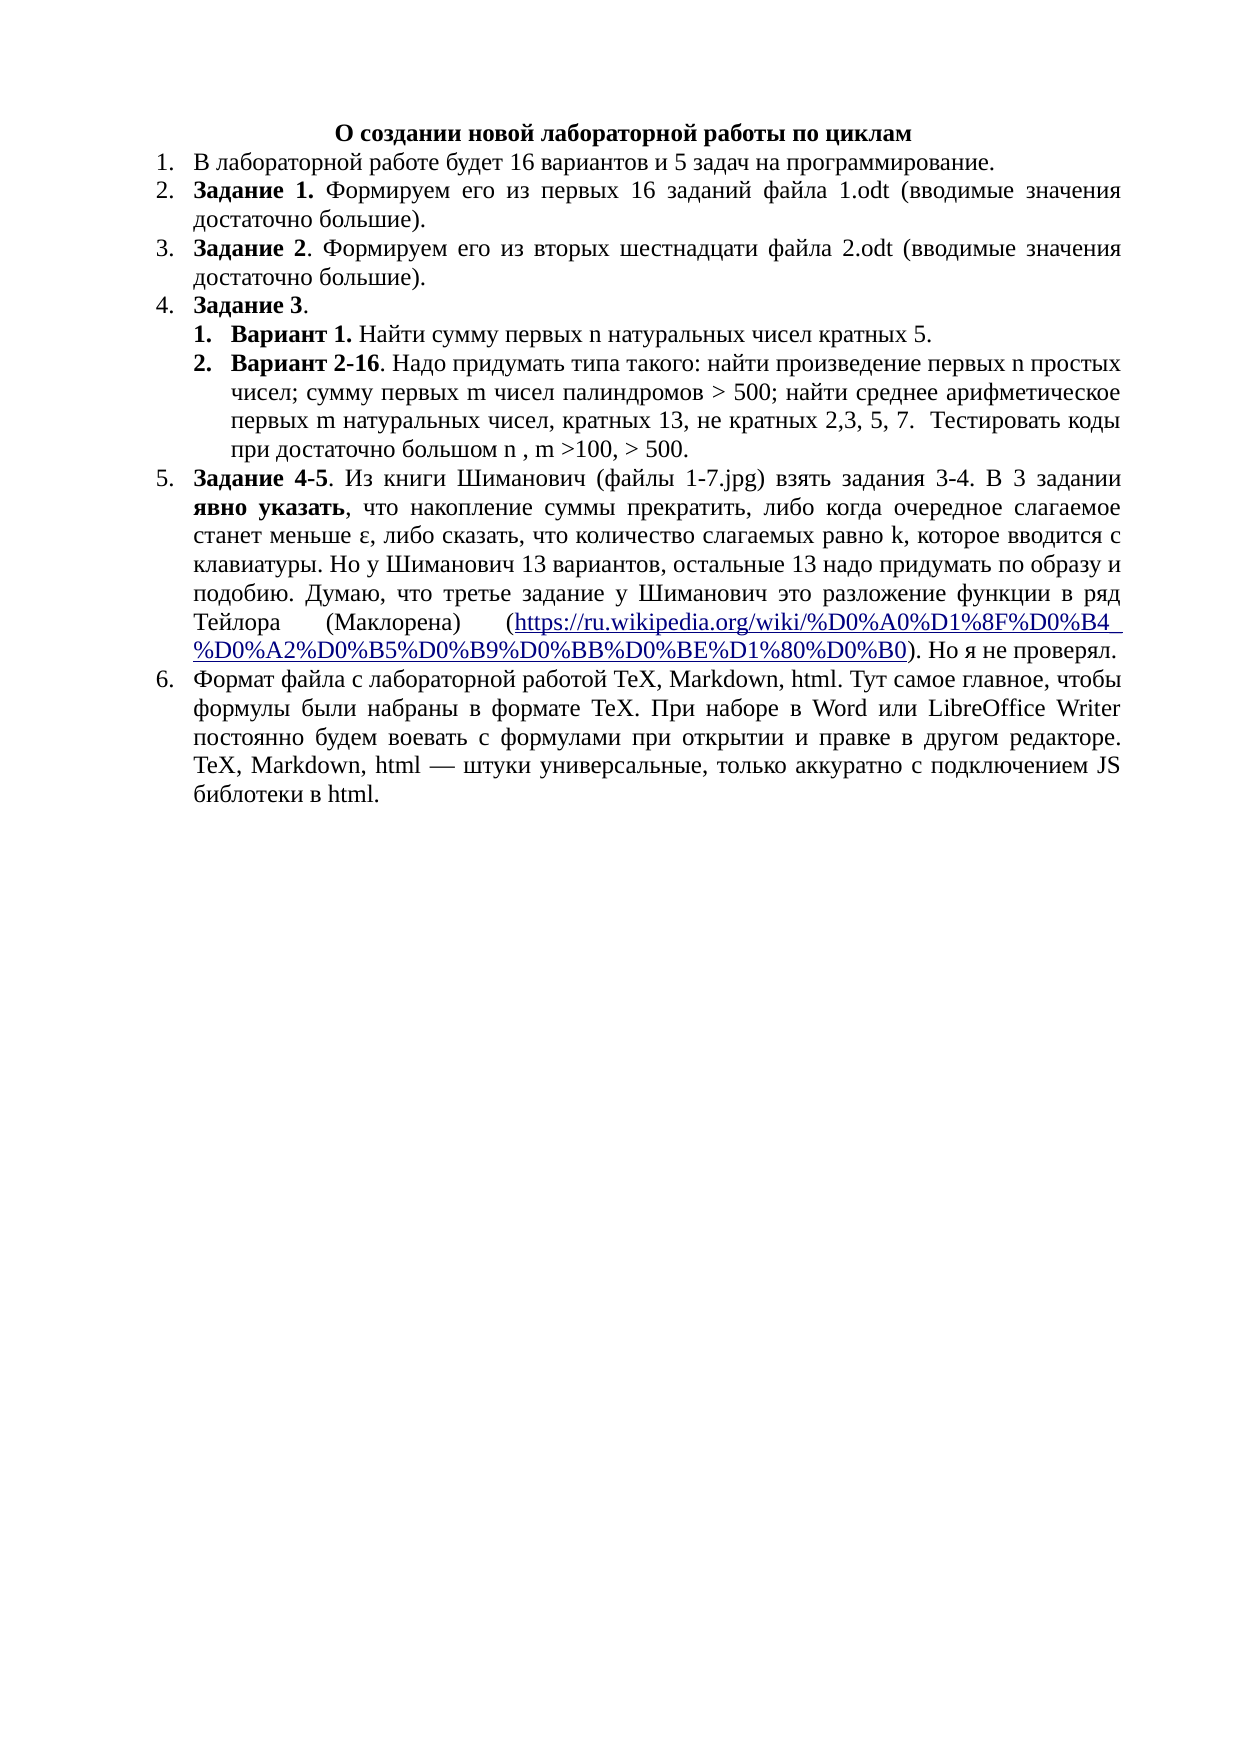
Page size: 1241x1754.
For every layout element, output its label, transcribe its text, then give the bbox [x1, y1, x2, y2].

text О создании новой лабораторной работы по циклам [118, 118, 1122, 147]
list Вариант 1. Найти сумму первых n натуральных чисел кратных 5. [193, 319, 1122, 348]
list Вариант 2-16. Надо придумать типа такого: найти произведение первых n простых чисел; сумму первых m чисел палиндромов > 500; найти среднее арифметическое первых m натуральных чисел, кратных 13, не кратных 2,3, 5, 7. Тестировать коды при достаточно большом n , m >100, > 500. [193, 348, 1122, 463]
list В лабораторной работе будет 16 вариантов и 5 задач на программирование. [156, 147, 1122, 176]
list Формат файла с лабораторной работой TeX, Markdown, html. Тут самое главное, чтобы формулы были набраны в формате TeX. При наборе в Word или LibreOffice Writer постоянно будем воевать с формулами при открытии и правке в другом редакторе. TeX, Markdown, html — штуки универсальные, только аккуратно с подключением JS библотеки в html. [156, 664, 1122, 808]
list Задание 4-5. Из книги Шиманович (файлы 1-7.jpg) взять задания 3-4. В 3 задании явно указать, что накопление суммы прекратить, либо когда очередное слагаемое станет меньше ε, либо сказать, что количество слагаемых равно k, которое вводится с клавиатуры. Но у Шиманович 13 вариантов, остальные 13 надо придумать по образу и подобию. Думаю, что третье задание у Шиманович это разложение функции в ряд Тейлора (Маклорена) (https://ru.wikipedia.org/wiki/%D0%A0%D1%8F%D0%B4_%D0%A2%D0%B5%D0%B9%D0%BB%D0%BE%D1%80%D0%B0). Но я не проверял. [156, 463, 1122, 664]
list Задание 3. [156, 291, 1122, 319]
list Задание 1. Формируем его из первых 16 заданий файла 1.odt (вводимые значения достаточно большие). [156, 176, 1122, 233]
list Задание 2. Формируем его из вторых шестнадцати файла 2.odt (вводимые значения достаточно большие). [156, 233, 1122, 291]
